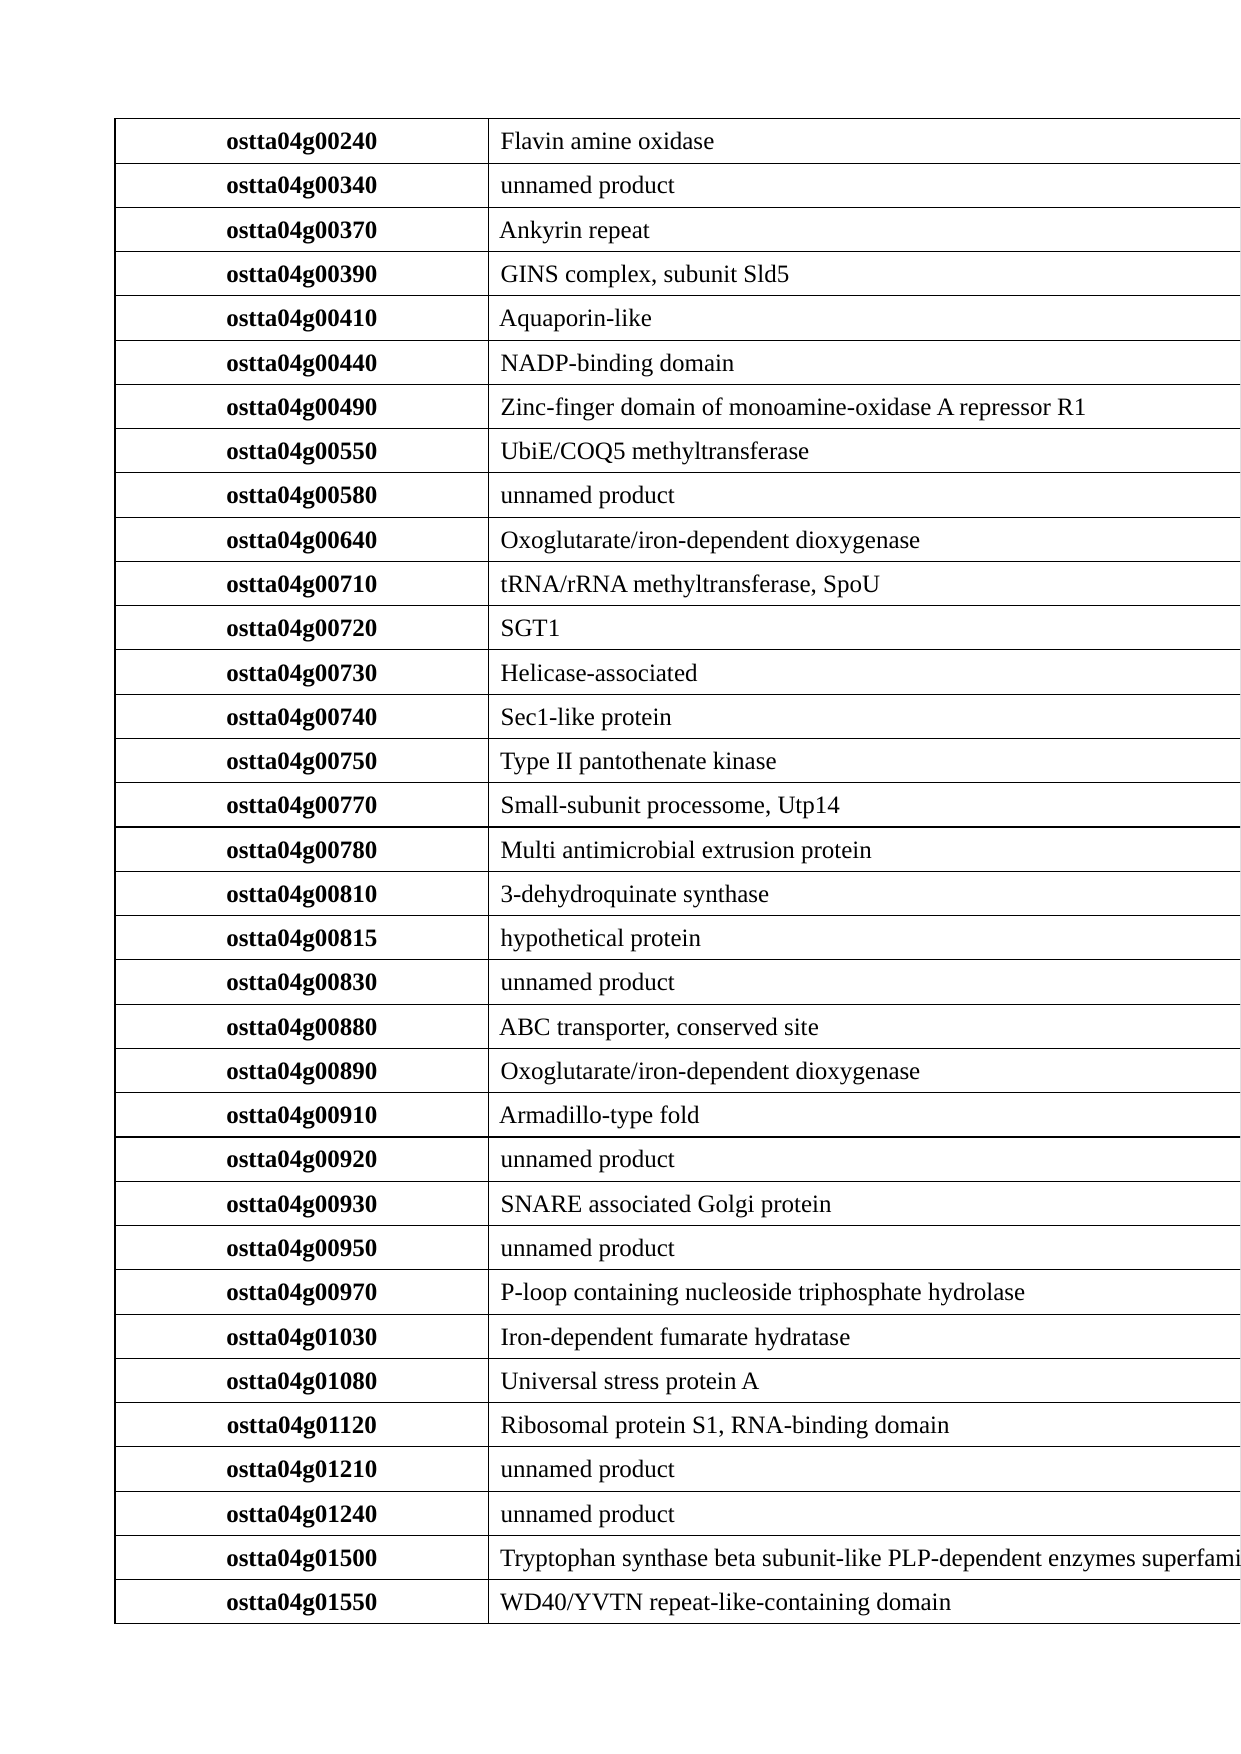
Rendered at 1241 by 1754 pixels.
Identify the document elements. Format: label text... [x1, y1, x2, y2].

table_cell unnamed product [489, 164, 1240, 207]
table_cell Tryptophan synthase beta subunit-like PLP-dependent enzymes superfamily [489, 1536, 1240, 1579]
table_cell Sec1-like protein [489, 695, 1240, 738]
table_cell ostta04g00370 [116, 208, 488, 251]
table_cell ostta04g00710 [116, 562, 488, 605]
table_cell ostta04g00750 [116, 739, 488, 782]
table_cell ostta04g00240 [116, 119, 488, 162]
table_cell Helicase-associated [489, 650, 1240, 694]
table_cell SNARE associated Golgi protein [489, 1182, 1240, 1225]
table_cell ostta04g00550 [116, 429, 488, 472]
table_cell Oxoglutarate/iron-dependent dioxygenase [489, 518, 1240, 561]
table_cell ABC transporter, conserved site [489, 1005, 1240, 1048]
table_cell ostta04g00810 [116, 872, 488, 915]
table_cell unnamed product [489, 1226, 1240, 1269]
table_cell unnamed product [489, 1447, 1240, 1491]
table_cell ostta04g01500 [116, 1536, 488, 1579]
table_cell Flavin amine oxidase [489, 119, 1240, 162]
table_cell ostta04g00740 [116, 695, 488, 738]
table_cell hypothetical protein [489, 916, 1240, 959]
table_cell NADP-binding domain [489, 341, 1240, 384]
table_cell ostta04g00880 [116, 1005, 488, 1048]
table_cell Ribosomal protein S1, RNA-binding domain [489, 1403, 1240, 1446]
table_cell unnamed product [489, 1138, 1240, 1181]
table_cell 3-dehydroquinate synthase [489, 872, 1240, 915]
table_cell Multi antimicrobial extrusion protein [489, 828, 1240, 871]
table_cell ostta04g00440 [116, 341, 488, 384]
table_cell Armadillo-type fold [489, 1093, 1240, 1136]
table_cell ostta04g01080 [116, 1359, 488, 1402]
table_cell ostta04g00720 [116, 606, 488, 649]
table_cell Universal stress protein A [489, 1359, 1240, 1402]
table_cell ostta04g00410 [116, 296, 488, 339]
table_cell unnamed product [489, 1492, 1240, 1535]
table_cell GINS complex, subunit Sld5 [489, 252, 1240, 295]
table_cell UbiE/COQ5 methyltransferase [489, 429, 1240, 472]
table_cell ostta04g01030 [116, 1315, 488, 1358]
table_cell P-loop containing nucleoside triphosphate hydrolase [489, 1270, 1240, 1313]
table_cell ostta04g01210 [116, 1447, 488, 1491]
table_cell ostta04g00930 [116, 1182, 488, 1225]
table_cell unnamed product [489, 473, 1240, 517]
table_cell unnamed product [489, 960, 1240, 1003]
table_cell ostta04g00890 [116, 1049, 488, 1092]
table_cell ostta04g00390 [116, 252, 488, 295]
table_cell ostta04g00730 [116, 650, 488, 694]
table_cell Aquaporin-like [489, 296, 1240, 339]
table_cell ostta04g01240 [116, 1492, 488, 1535]
table_cell ostta04g00970 [116, 1270, 488, 1313]
table_cell ostta04g01120 [116, 1403, 488, 1446]
table_cell Small-subunit processome, Utp14 [489, 783, 1240, 826]
table_cell ostta04g00780 [116, 828, 488, 871]
table_cell ostta04g00770 [116, 783, 488, 826]
table_cell Type II pantothenate kinase [489, 739, 1240, 782]
table_cell ostta04g00340 [116, 164, 488, 207]
table_cell ostta04g01550 [116, 1580, 488, 1623]
table_cell ostta04g00910 [116, 1093, 488, 1136]
table_cell ostta04g00490 [116, 385, 488, 428]
table_cell ostta04g00830 [116, 960, 488, 1003]
table_cell ostta04g00920 [116, 1138, 488, 1181]
table_cell Zinc-finger domain of monoamine-oxidase A repressor R1 [489, 385, 1240, 428]
table_cell ostta04g00640 [116, 518, 488, 561]
table_cell ostta04g00815 [116, 916, 488, 959]
table_cell Ankyrin repeat [489, 208, 1240, 251]
table_cell ostta04g00580 [116, 473, 488, 517]
table_cell Iron-dependent fumarate hydratase [489, 1315, 1240, 1358]
table_cell SGT1 [489, 606, 1240, 649]
table_cell Oxoglutarate/iron-dependent dioxygenase [489, 1049, 1240, 1092]
table_cell ostta04g00950 [116, 1226, 488, 1269]
table_cell WD40/YVTN repeat-like-containing domain [489, 1580, 1240, 1623]
table_cell tRNA/rRNA methyltransferase, SpoU [489, 562, 1240, 605]
